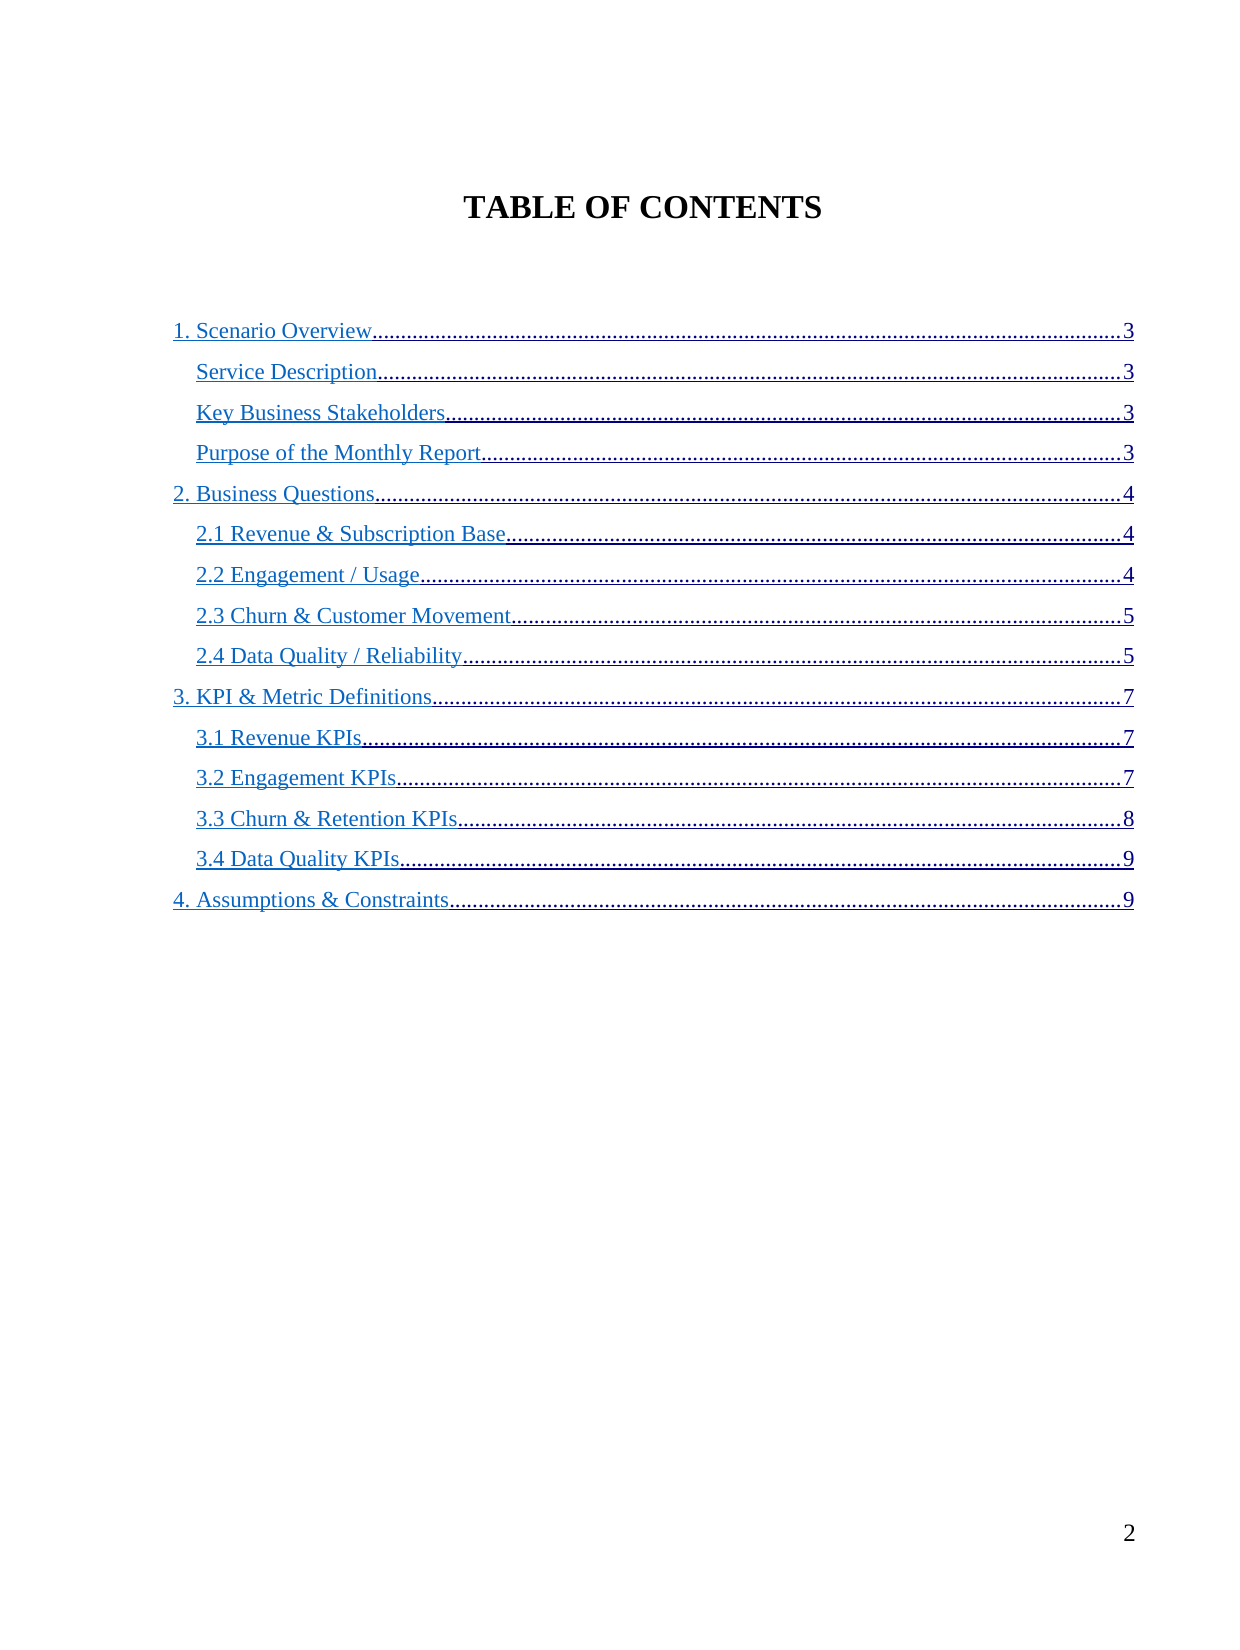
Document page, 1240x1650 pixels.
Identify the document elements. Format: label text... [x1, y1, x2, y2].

text 3.3 Churn & Retention KPIs 8 [196, 805, 1135, 831]
text TABLE OF CONTENTS [150, 187, 1135, 226]
text 3. KPI & Metric Definitions 7 [173, 683, 1135, 709]
text 3.1 Revenue KPIs 7 [196, 723, 1135, 750]
text Key Business Stakeholders 3 [196, 398, 1135, 425]
text 2.2 Engagement / Usage 4 [196, 561, 1135, 587]
text 1. Scenario Overview 3 [173, 317, 1135, 344]
text Service Description 3 [196, 358, 1135, 384]
text 2.3 Churn & Customer Movement 5 [196, 602, 1135, 628]
text 2. Business Questions 4 [173, 480, 1135, 506]
text Purpose of the Monthly Report 3 [196, 439, 1135, 466]
text 4. Assumptions & Constraints 9 [173, 886, 1135, 912]
text 3.2 Engagement KPIs 7 [196, 764, 1135, 791]
text 2.1 Revenue & Subscription Base 4 [196, 520, 1135, 547]
text 3.4 Data Quality KPIs 9 [196, 845, 1135, 872]
text 2.4 Data Quality / Reliability 5 [196, 642, 1135, 669]
